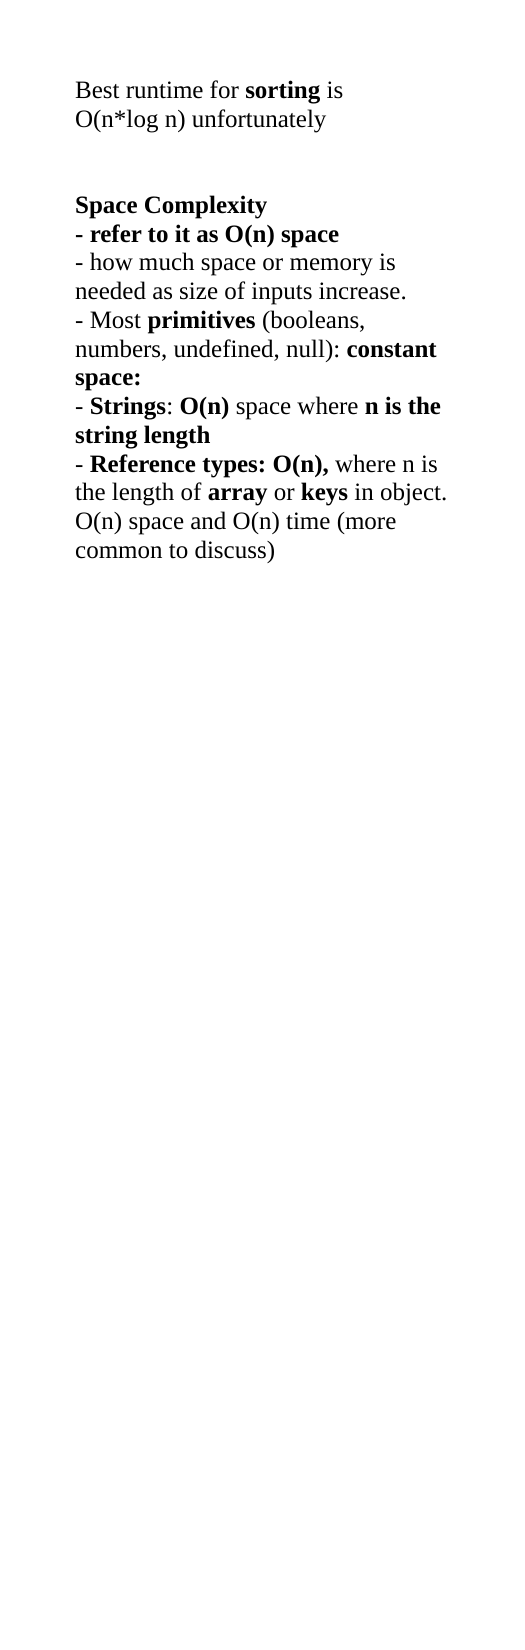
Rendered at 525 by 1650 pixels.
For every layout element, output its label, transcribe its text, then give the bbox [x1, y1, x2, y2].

text - how much space or memory is needed as size of inputs increase. [75, 247, 450, 305]
text - Reference types: O(n), where n is the length of array or keys in object. O(n) space and O(n) time (more common to discuss) [75, 449, 450, 564]
text - Strings: O(n) space where n is the string length [75, 391, 450, 449]
text - refer to it as O(n) space [75, 219, 450, 247]
text - Most primitives (booleans, numbers, undefined, null): constant space: [75, 305, 450, 391]
text Best runtime for sorting is O(n*log n) unfortunately [75, 75, 450, 132]
text Space Complexity [75, 190, 450, 219]
